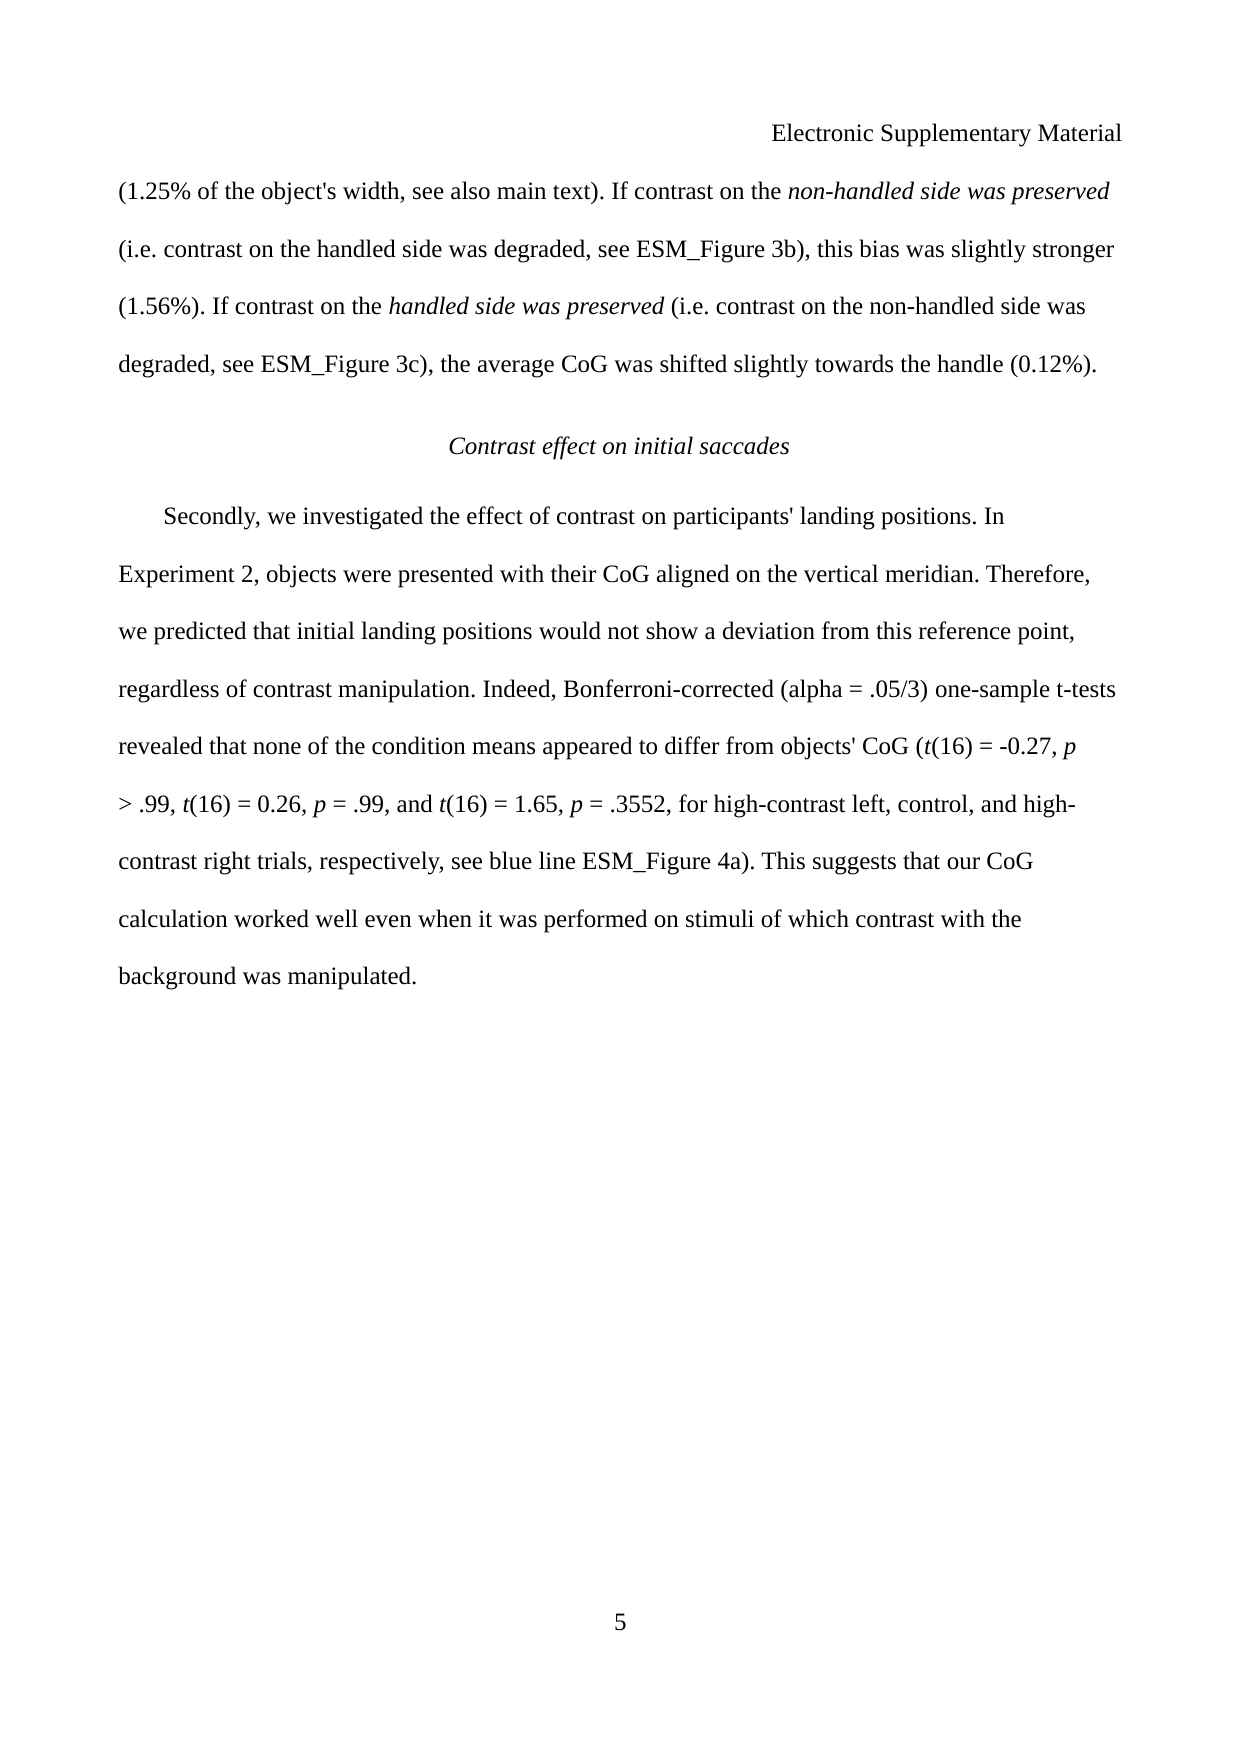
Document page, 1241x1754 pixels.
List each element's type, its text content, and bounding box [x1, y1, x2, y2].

text (1.25% of the object's width, see also main text). If contrast on the non-handled side was preserved (i.e. contrast on the handled side was degraded, see ESM_Figure 3b), this bias was slightly stronger (1.56%). If contrast on the handled side was preserved (i.e. contrast on the non-handled side was degraded, see ESM_Figure 3c), the average CoG was shifted slightly towards the handle (0.12%). [118, 176, 1122, 378]
subtitle Contrast effect on initial saccades [118, 431, 1122, 460]
text Secondly, we investigated the effect of contrast on participants' landing positions. In Experiment 2, objects were presented with their CoG aligned on the vertical meridian. Therefore, we predicted that initial landing positions would not show a deviation from this reference point, regardless of contrast manipulation. Indeed, Bonferroni-corrected (alpha = .05/3) one-sample t-tests revealed that none of the condition means appeared to differ from objects' CoG (t(16) = -0.27, p > .99, t(16) = 0.26, p = .99, and t(16) = 1.65, p = .3552, for high-contrast left, control, and high-contrast right trials, respectively, see blue line ESM_Figure 4a). This suggests that our CoG calculation worked well even when it was performed on stimuli of which contrast with the background was manipulated. [118, 501, 1122, 990]
